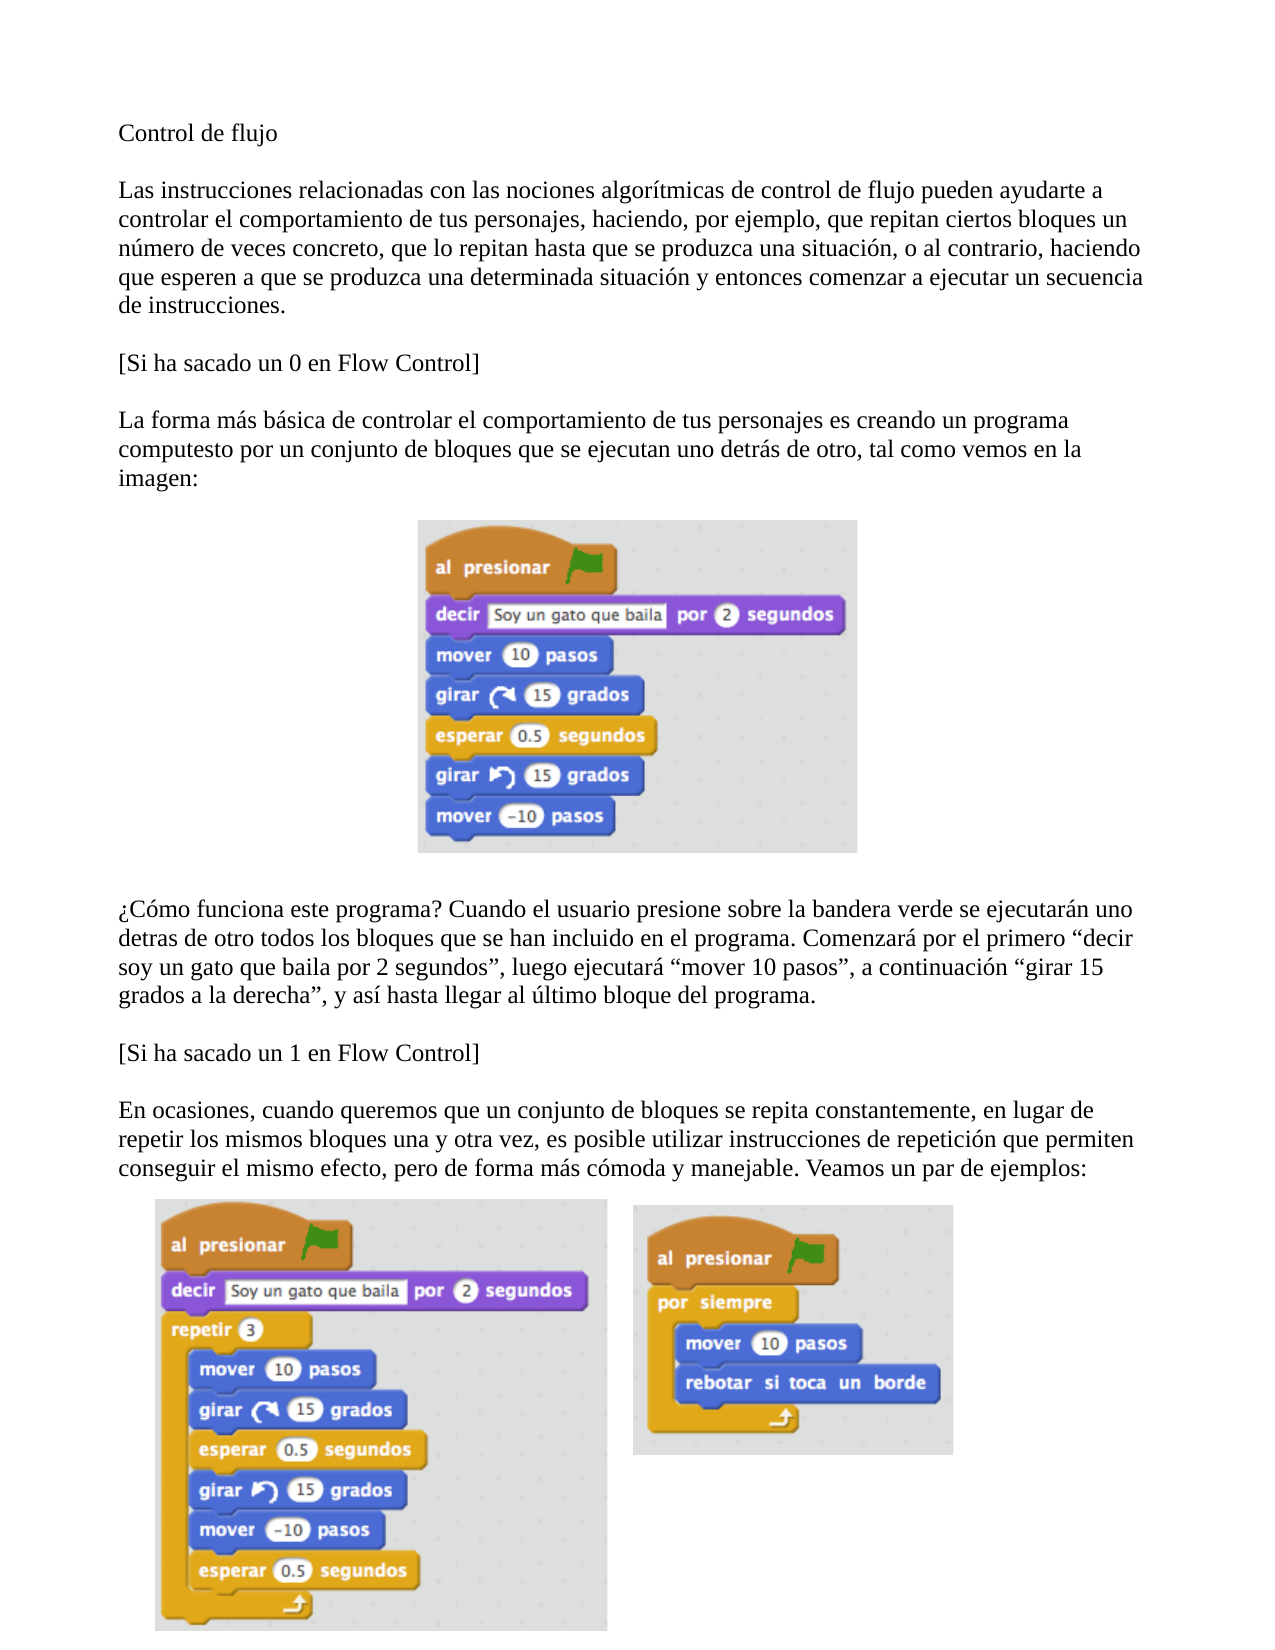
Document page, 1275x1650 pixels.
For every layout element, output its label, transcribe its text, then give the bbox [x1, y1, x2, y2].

text Control de flujo [118, 118, 1157, 147]
text La forma más básica de controlar el comportamiento de tus personajes es creando un programa computesto por un conjunto de bloques que se ejecutan uno detrás de otro, tal como vemos en la imagen: [118, 406, 1157, 492]
text [Si ha sacado un 0 en Flow Control] [118, 348, 1157, 377]
text En ocasiones, cuando queremos que un conjunto de bloques se repita constantemente, en lugar de repetir los mismos bloques una y otra vez, es posible utilizar instrucciones de repetición que permiten conseguir el mismo efecto, pero de forma más cómoda y manejable. Veamos un par de ejemplos: [118, 1096, 1157, 1182]
picture [154, 1199, 608, 1631]
text ¿Cómo funciona este programa? Cuando el usuario presione sobre la bandera verde se ejecutarán uno detras de otro todos los bloques que se han incluido en el programa. Comenzará por el primero “decir soy un gato que baila por 2 segundos”, luego ejecutará “mover 10 pasos”, a continuación “girar 15 grados a la derecha”, y así hasta llegar al último bloque del programa. [118, 894, 1157, 1009]
text Las instrucciones relacionadas con las nociones algorítmicas de control de flujo pueden ayudarte a controlar el comportamiento de tus personajes, haciendo, por ejemplo, que repitan ciertos bloques un número de veces concreto, que lo repitan hasta que se produzca una situación, o al contrario, haciendo que esperen a que se produzca una determinada situación y entonces comenzar a ejecutar un secuencia de instrucciones. [118, 176, 1157, 319]
picture [417, 520, 858, 853]
picture [633, 1205, 954, 1455]
text [Si ha sacado un 1 en Flow Control] [118, 1038, 1157, 1067]
